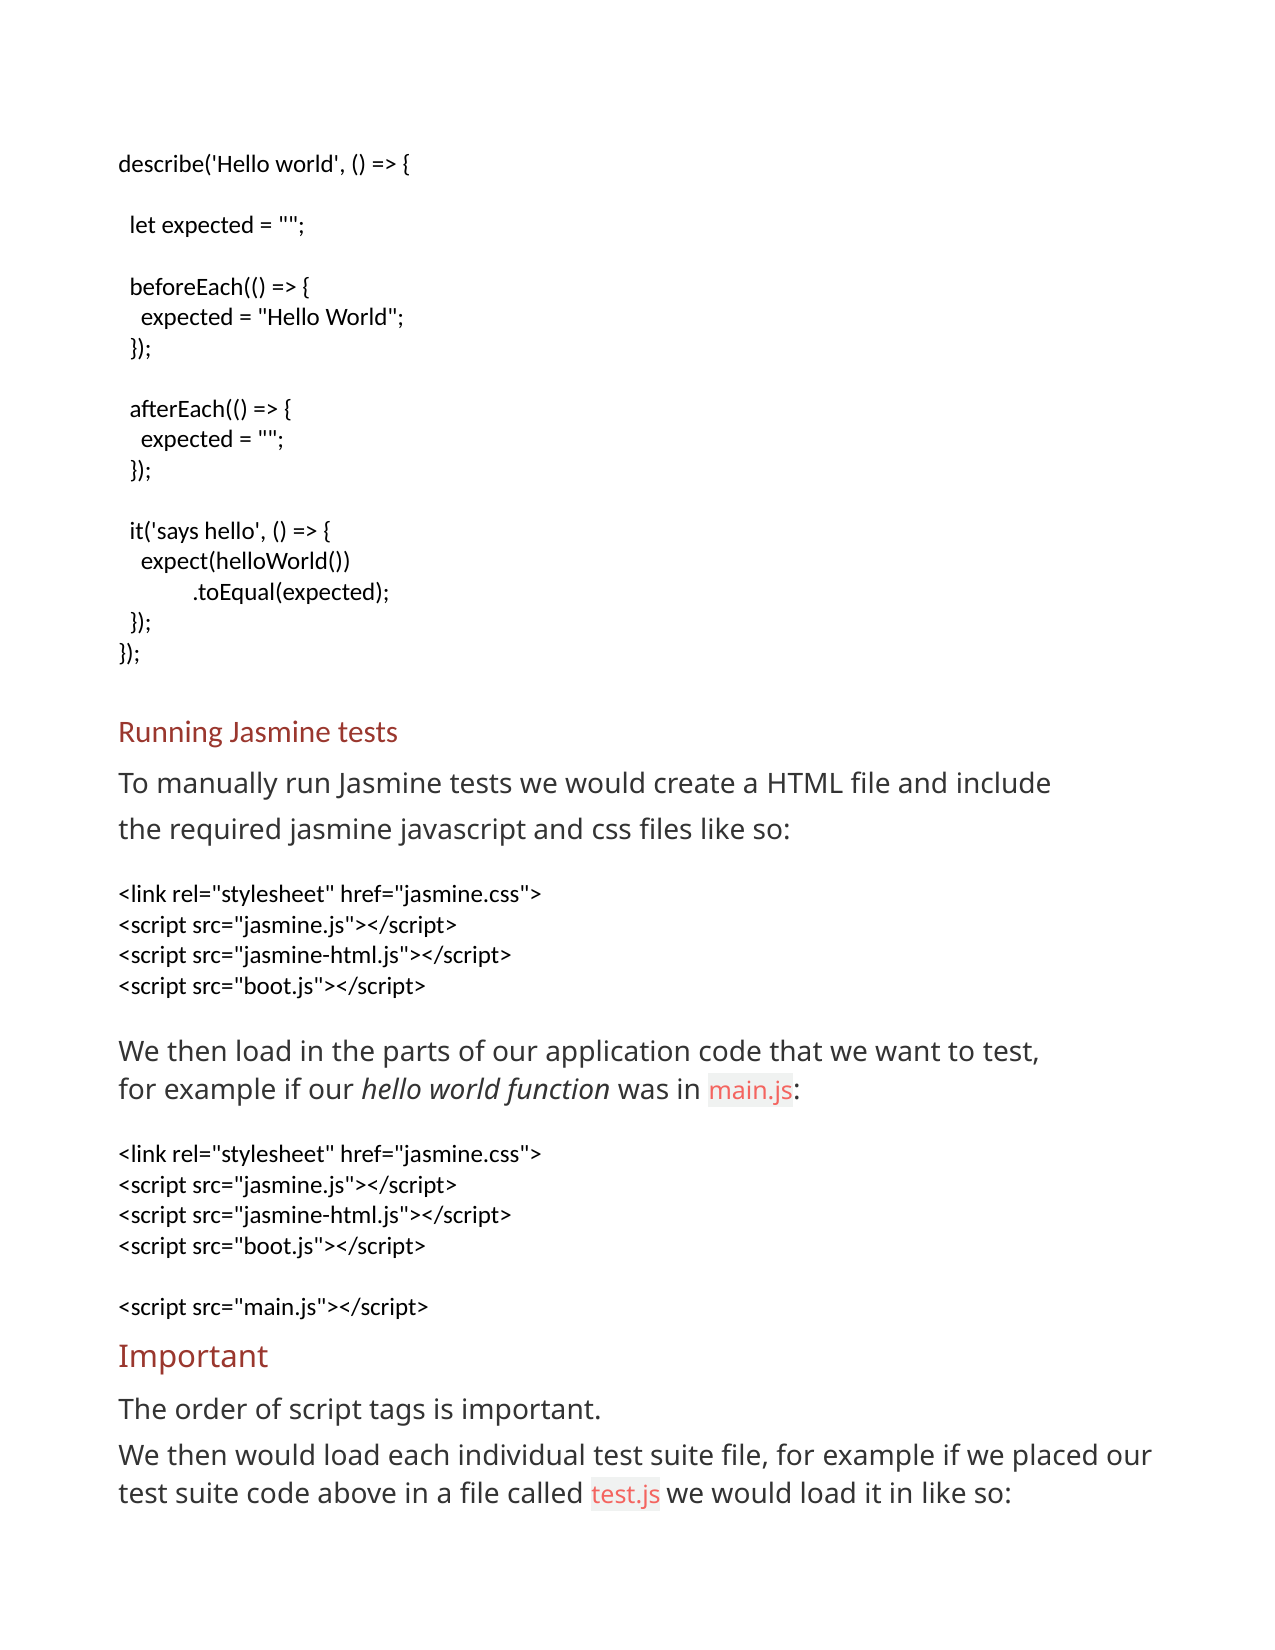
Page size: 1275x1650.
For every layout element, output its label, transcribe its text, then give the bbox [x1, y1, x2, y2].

text }); [118, 454, 1157, 484]
text }); [118, 606, 1157, 637]
text }); [118, 332, 1157, 362]
text }); [118, 637, 1157, 667]
subtitle Important [118, 1334, 1157, 1377]
text <script src="jasmine.js"></script> [118, 909, 1157, 939]
text beforeEach(() => { [118, 271, 1157, 301]
text We then load in the parts of our application code that we want to test, for example if our hello world function was in main.js: [118, 1031, 1157, 1108]
text expected = ""; [118, 423, 1157, 454]
text The order of script tags is important. [118, 1389, 1157, 1427]
text expected = "Hello World"; [118, 301, 1157, 332]
text .toEqual(expected); [118, 576, 1157, 606]
text expect(helloWorld()) [118, 545, 1157, 576]
text <script src="jasmine-html.js"></script> [118, 1199, 1157, 1230]
text We then would load each individual test suite file, for example if we placed our test suite code above in a file called test.js we would load it in like so: [118, 1435, 1157, 1512]
text afterEach(() => { [118, 393, 1157, 423]
text <script src="boot.js"></script> [118, 1230, 1157, 1260]
subtitle Running Jasmine tests [118, 713, 1157, 751]
text <link rel="stylesheet" href="jasmine.css"> [118, 1138, 1157, 1169]
text it('says hello', () => { [118, 515, 1157, 545]
text <link rel="stylesheet" href="jasmine.css"> [118, 878, 1157, 909]
text <script src="main.js"></script> [118, 1291, 1157, 1321]
text describe('Hello world', () => { [118, 149, 1157, 179]
text To manually run Jasmine tests we would create a HTML file and include the required jasmine javascript and css files like so: [118, 763, 1157, 847]
text <script src="jasmine.js"></script> [118, 1169, 1157, 1199]
text let expected = ""; [118, 210, 1157, 240]
text <script src="jasmine-html.js"></script> [118, 939, 1157, 970]
text <script src="boot.js"></script> [118, 970, 1157, 1001]
